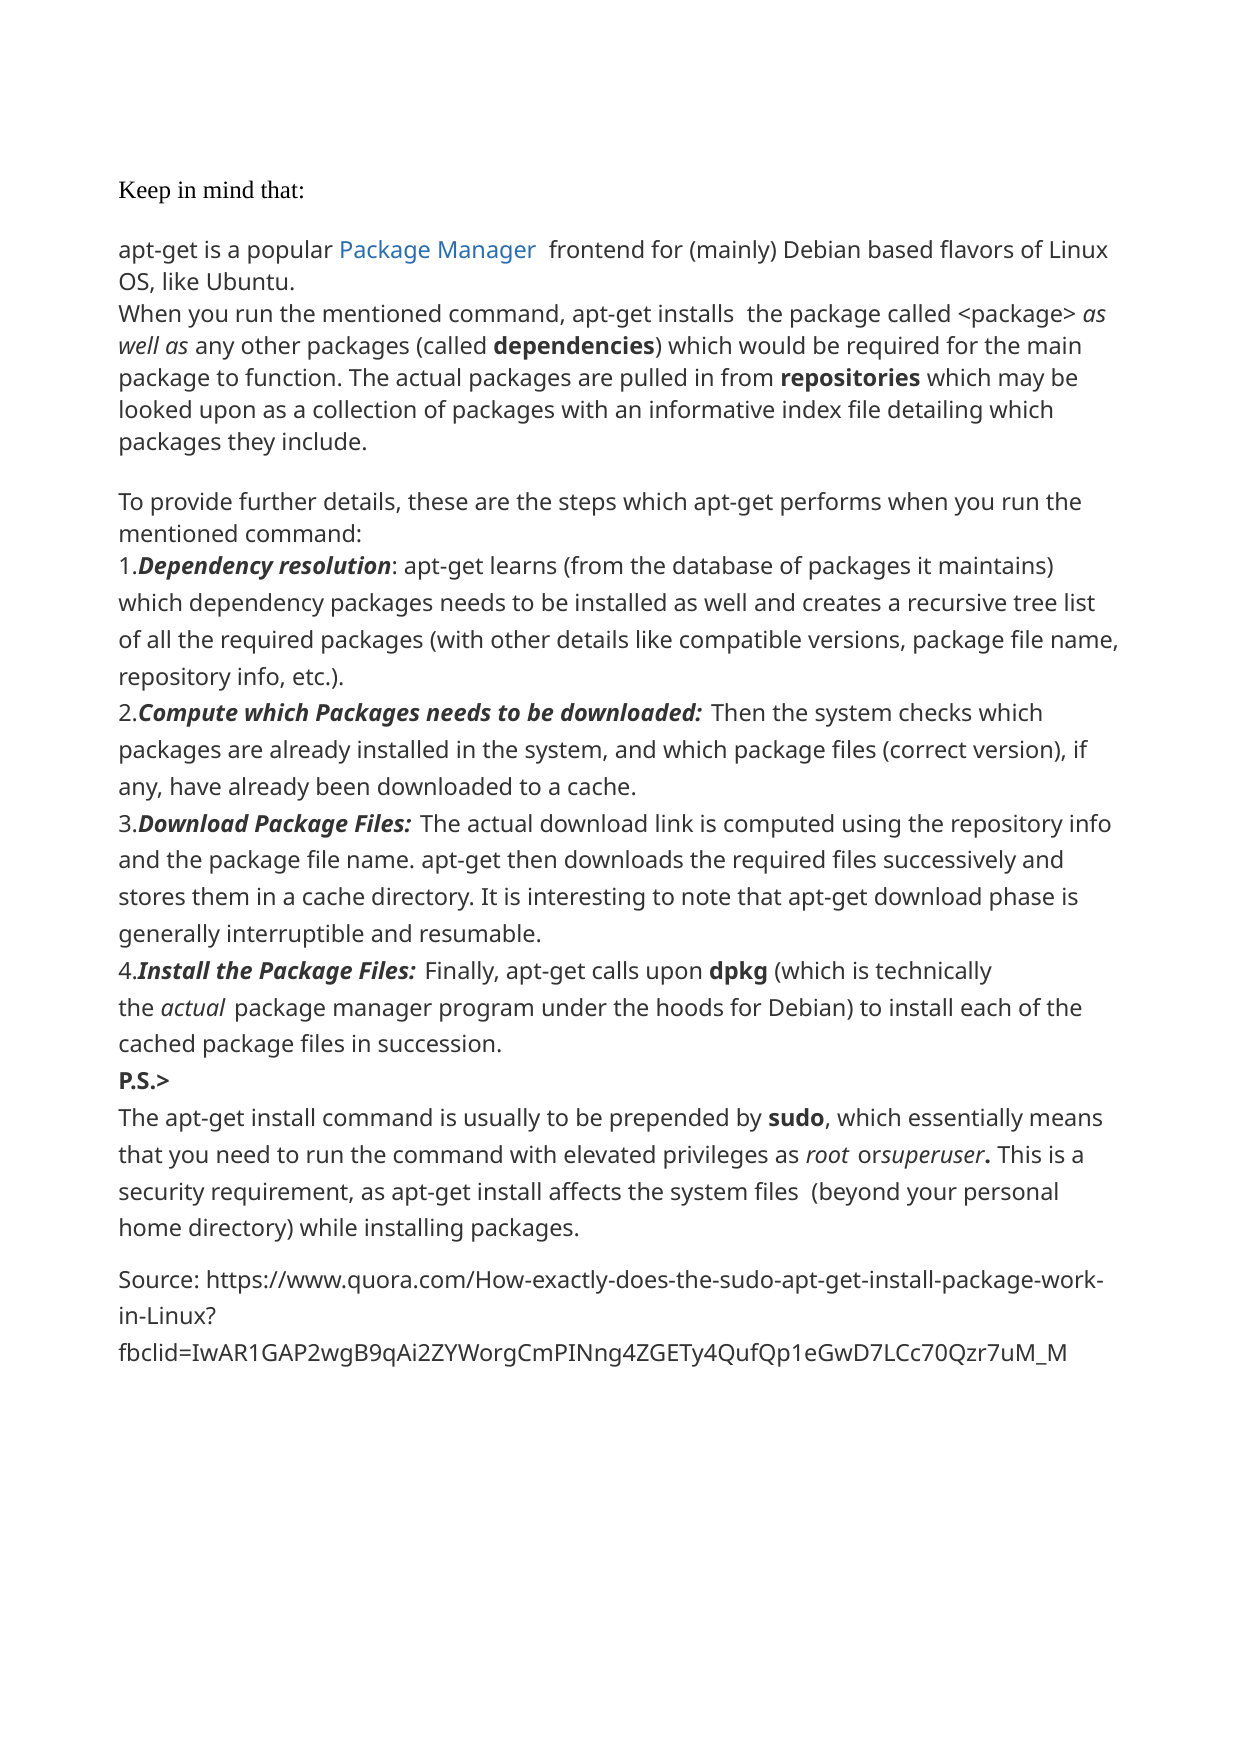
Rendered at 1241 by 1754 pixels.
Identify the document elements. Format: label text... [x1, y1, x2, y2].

text P.S.> The apt-get install command is usually to be prepended by sudo, which essentially means that you need to run the command with elevated privileges as root orsuperuser. This is a security requirement, as apt-get install affects the system files (beyond your personal home directory) while installing packages. [118, 1064, 1122, 1243]
list Compute which Packages needs to be downloaded: Then the system checks which packages are already installed in the system, and which package files (correct version), if any, have already been downloaded to a cache. [118, 697, 1122, 802]
list Download Package Files: The actual download link is computed using the repository info and the package file name. apt-get then downloads the required files successively and stores them in a cache directory. It is interesting to note that apt-get download phase is generally interruptible and resumable. [118, 807, 1122, 949]
text Source: https://www.quora.com/How-exactly-does-the-sudo-apt-get-install-package-work-in-Linux?fbclid=IwAR1GAP2wgB9qAi2ZYWorgCmPINng4ZGETy4QufQp1eGwD7LCc70Qzr7uM_M [118, 1263, 1122, 1368]
list Install the Package Files: Finally, apt-get calls upon dpkg (which is technically the actual package manager program under the hoods for Debian) to install each of the cached package files in succession. [118, 954, 1122, 1060]
text apt-get is a popular Package Manager frontend for (mainly) Debian based flavors of Linux OS, like Ubuntu. When you run the mentioned command, apt-get installs the package called <package> as well as any other packages (called dependencies) which would be required for the main package to function. The actual packages are pulled in from repositories which may be looked upon as a collection of packages with an informative index file detailing which packages they include. To provide further details, these are the steps which apt-get performs when you run the mentioned command: [118, 233, 1122, 550]
list Dependency resolution: apt-get learns (from the database of packages it maintains) which dependency packages needs to be installed as well and creates a recursive tree list of all the required packages (with other details like compatible versions, package file name, repository info, etc.). [118, 550, 1122, 692]
text Keep in mind that: [118, 176, 1122, 204]
